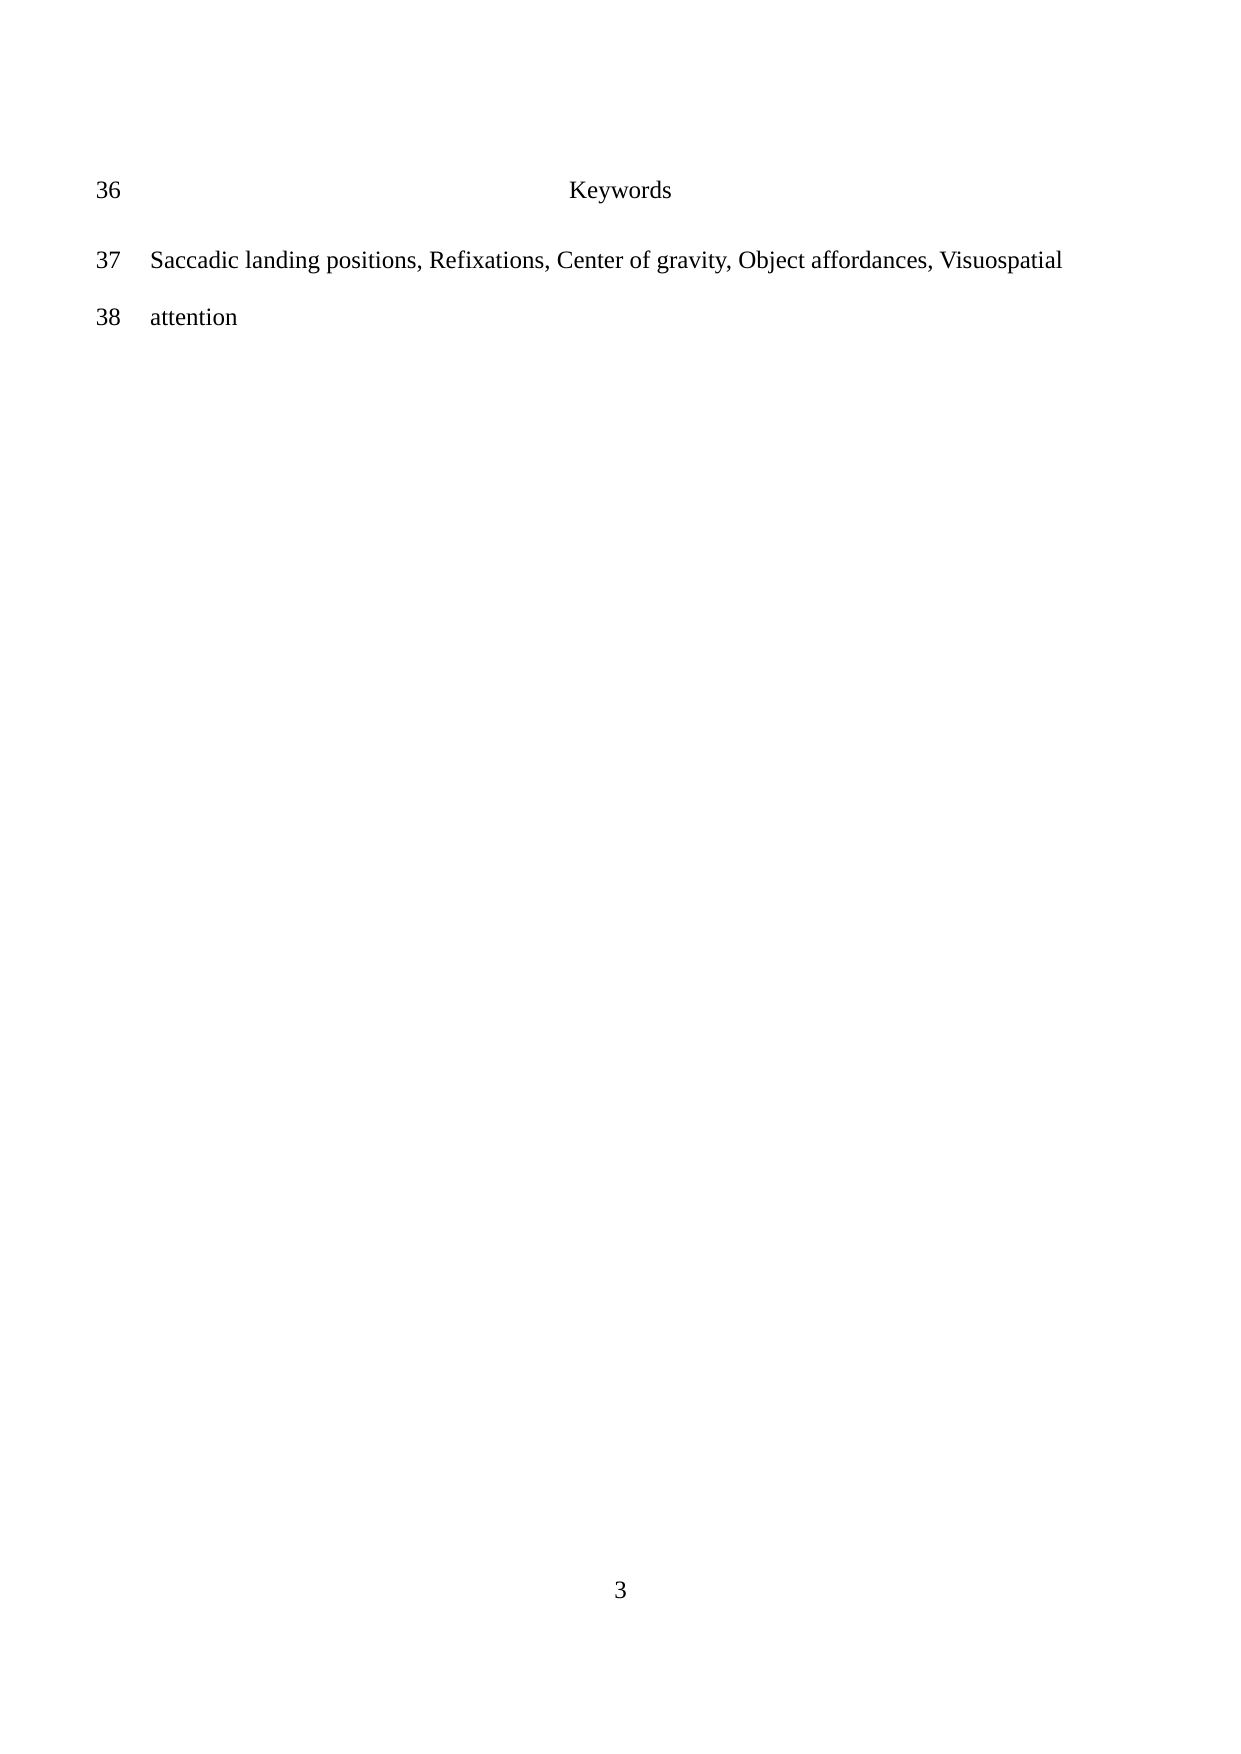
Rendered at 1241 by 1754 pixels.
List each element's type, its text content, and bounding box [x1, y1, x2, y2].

subtitle Keywords [150, 175, 1091, 204]
text Saccadic landing positions, Refixations, Center of gravity, Object affordances, Visuospatial attention [150, 245, 1091, 331]
